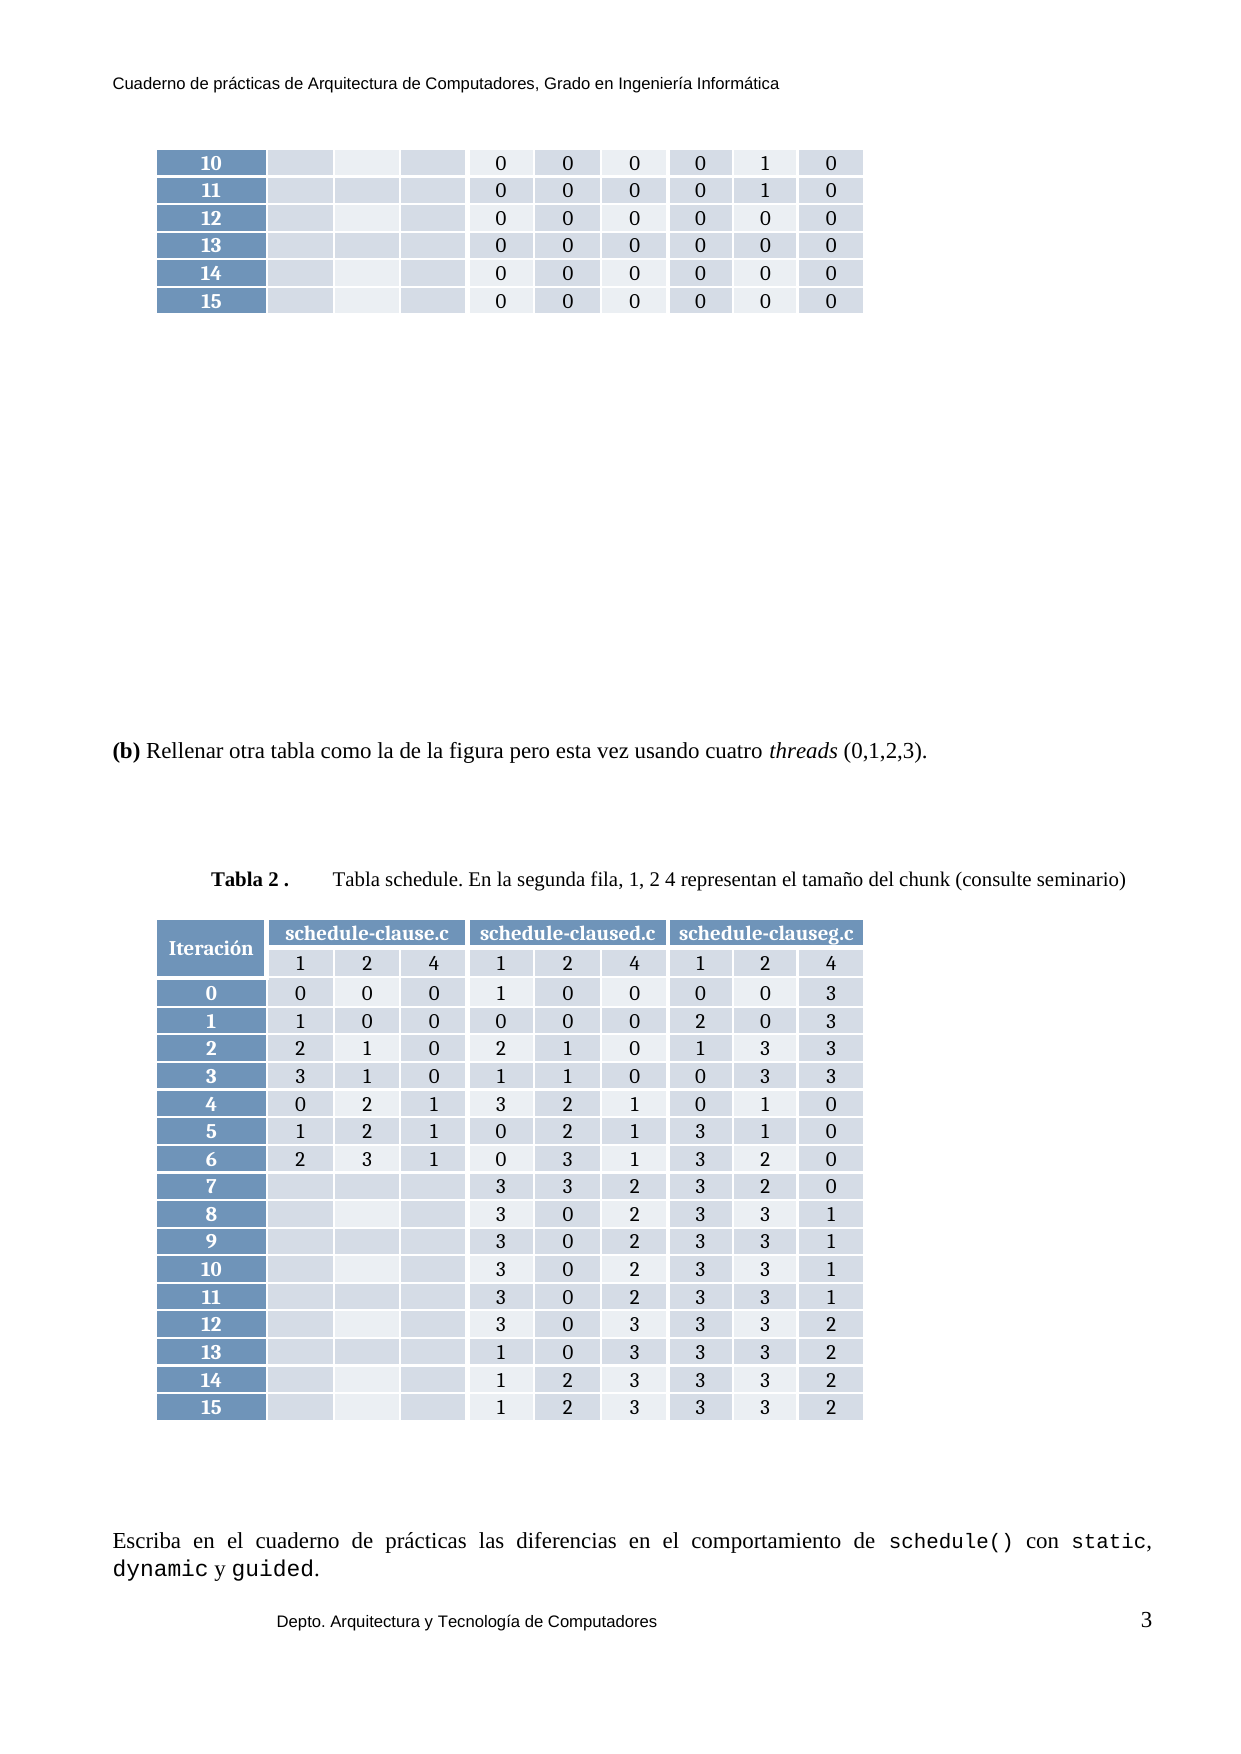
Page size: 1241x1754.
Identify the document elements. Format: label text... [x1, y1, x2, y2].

table_cell 0 [734, 978, 796, 1006]
table_cell 1 [535, 1063, 600, 1088]
table_cell 0 [799, 205, 863, 231]
table_cell [268, 1229, 333, 1254]
list Escriba en el cuaderno de prácticas las diferencias en el comportamiento de schedule() con static, dynamic y guided. [112, 1527, 1152, 1583]
table_cell 3 [670, 1339, 732, 1364]
table_cell 0 [799, 288, 863, 313]
table_cell [401, 1339, 465, 1364]
table_cell 3 [799, 1035, 863, 1061]
table_cell 0 [470, 1146, 533, 1171]
table_cell 0 [602, 205, 666, 231]
table_cell 14 [157, 260, 266, 286]
table_cell 0 [734, 1008, 796, 1033]
table_cell 3 [335, 1146, 399, 1171]
table_cell 0 [670, 1091, 732, 1116]
table_cell 3 [734, 1367, 796, 1392]
table_cell 0 [470, 178, 533, 203]
table_cell 2 [602, 1174, 666, 1199]
table_cell [335, 205, 399, 231]
table_cell 3 [470, 1229, 533, 1254]
table_cell 3 [602, 1311, 666, 1337]
table_cell 1 [799, 1229, 863, 1254]
table_cell 0 [401, 1063, 465, 1088]
table_cell 0 [602, 150, 666, 175]
table_cell 2 [535, 1091, 600, 1116]
table_cell 2 [602, 1201, 666, 1227]
table_cell 0 [799, 1091, 863, 1116]
table_cell 13 [157, 233, 266, 258]
table_cell 0 [799, 1174, 863, 1199]
table_header Tabla schedule. En la segunda fila, 1, 2 4 representan el tamaño del chunk (consulte seminario) [112, 842, 1150, 891]
table_cell 13 [157, 1339, 266, 1364]
table_cell 0 [670, 260, 732, 286]
table_cell 1 [670, 950, 732, 976]
table_cell 3 [734, 1035, 796, 1061]
table_cell 3 [470, 1256, 533, 1282]
table_cell 10 [157, 150, 266, 175]
table_cell 3 [470, 1311, 533, 1337]
table_cell 0 [535, 1256, 600, 1282]
table_cell [268, 233, 333, 258]
table_cell 1 [470, 978, 533, 1006]
table_cell 0 [535, 233, 600, 258]
table_cell 1 [335, 1035, 399, 1061]
table_cell 0 [535, 978, 600, 1006]
table_cell 2 [602, 1256, 666, 1282]
table_cell 3 [470, 1284, 533, 1309]
table_cell 0 [734, 205, 796, 231]
table_cell 3 [535, 1146, 600, 1171]
table_cell 0 [535, 288, 600, 313]
table_cell 4 [602, 950, 666, 976]
table_cell 3 [470, 1174, 533, 1199]
table_cell 0 [535, 1201, 600, 1227]
table_cell 3 [670, 1174, 732, 1199]
table_cell 2 [335, 1091, 399, 1116]
table_cell [335, 1367, 399, 1392]
table_cell [268, 1367, 333, 1392]
table_cell 3 [734, 1229, 796, 1254]
table_cell [335, 1394, 399, 1420]
table_cell 2 [157, 1035, 266, 1061]
table_cell 7 [157, 1174, 266, 1199]
table_cell 0 [799, 178, 863, 203]
table_cell 0 [470, 288, 533, 313]
table_cell 12 [157, 205, 266, 231]
table_header schedule-clause.c [269, 920, 465, 945]
table_cell 3 [799, 1063, 863, 1088]
table_cell [268, 1339, 333, 1364]
table_cell 2 [602, 1229, 666, 1254]
table_cell 0 [535, 1284, 600, 1309]
table_cell 0 [734, 260, 796, 286]
table_cell 0 [602, 260, 666, 286]
table_cell 0 [470, 1008, 533, 1033]
table_cell 1 [157, 1008, 266, 1033]
table_cell 2 [470, 1035, 533, 1061]
table_cell [268, 178, 333, 203]
table_cell 3 [268, 1063, 333, 1088]
table_cell 0 [470, 260, 533, 286]
table_cell 2 [535, 1394, 600, 1420]
table_cell 2 [268, 1035, 333, 1061]
table_cell 2 [335, 1118, 399, 1144]
table_cell 1 [734, 178, 796, 203]
table_cell 1 [535, 1035, 600, 1061]
table_cell 4 [799, 950, 863, 976]
table_cell 1 [734, 1118, 796, 1144]
table_cell [401, 205, 465, 231]
table_cell [401, 233, 465, 258]
table_cell 1 [799, 1201, 863, 1227]
table_cell 3 [734, 1339, 796, 1364]
table_cell [335, 260, 399, 286]
table_cell 2 [602, 1284, 666, 1309]
table_cell 0 [799, 260, 863, 286]
table_cell 0 [401, 1008, 465, 1033]
table_cell 5 [157, 1118, 266, 1144]
table_cell 2 [535, 950, 600, 976]
table_cell [401, 1229, 465, 1254]
table_cell 1 [670, 1035, 732, 1061]
table_cell 11 [157, 178, 266, 203]
table_cell [401, 288, 465, 313]
table_cell [401, 1394, 465, 1420]
table_cell 3 [734, 1256, 796, 1282]
table_cell 15 [157, 288, 266, 313]
table_cell 0 [470, 205, 533, 231]
table_cell 0 [268, 978, 333, 1006]
table_cell 0 [734, 288, 796, 313]
table_cell [335, 1174, 399, 1199]
table_cell 11 [157, 1284, 266, 1309]
table_cell [268, 1284, 333, 1309]
table_cell 3 [799, 1008, 863, 1033]
table_cell 4 [157, 1091, 266, 1116]
table_cell 0 [470, 1118, 533, 1144]
table_cell 2 [535, 1367, 600, 1392]
table_cell 3 [602, 1367, 666, 1392]
table_cell 1 [335, 1063, 399, 1088]
table_cell 0 [157, 980, 266, 1006]
table_cell [268, 1311, 333, 1337]
table_cell 0 [602, 1008, 666, 1033]
table_cell [335, 1339, 399, 1364]
table_cell 0 [799, 1118, 863, 1144]
table_cell 0 [401, 978, 465, 1006]
table_cell 1 [602, 1146, 666, 1171]
table_cell 4 [401, 950, 465, 976]
text (b) Rellenar otra tabla como la de la figura pero esta vez usando cuatro threads (0,1,2,3). [112, 737, 1152, 763]
table_cell 0 [670, 1063, 732, 1088]
table_cell 8 [157, 1201, 266, 1227]
table_cell 3 [535, 1174, 600, 1199]
table_header schedule-clauseg.c [670, 920, 863, 945]
table_cell 0 [401, 1035, 465, 1061]
table_cell 1 [268, 1118, 333, 1144]
table_cell 2 [799, 1394, 863, 1420]
table_cell 0 [670, 150, 732, 175]
table_cell [401, 1201, 465, 1227]
table_cell 2 [335, 950, 399, 976]
table_cell 3 [670, 1229, 732, 1254]
table_cell [401, 1311, 465, 1337]
table_cell 3 [734, 1394, 796, 1420]
table_cell 1 [799, 1284, 863, 1309]
table_cell [401, 1367, 465, 1392]
table_cell 9 [157, 1229, 266, 1254]
table_cell 1 [470, 1063, 533, 1088]
table_cell 3 [670, 1311, 732, 1337]
table_cell 0 [602, 288, 666, 313]
table_cell 0 [799, 233, 863, 258]
table_cell 3 [734, 1284, 796, 1309]
table_cell [335, 1256, 399, 1282]
table_cell 0 [670, 233, 732, 258]
table_cell 15 [157, 1394, 266, 1420]
table_cell 3 [670, 1284, 732, 1309]
table_cell 0 [268, 1091, 333, 1116]
table_cell 1 [470, 1367, 533, 1392]
table_cell [335, 1311, 399, 1337]
table_cell [401, 150, 465, 175]
table_cell 3 [734, 1311, 796, 1337]
table_cell [268, 1256, 333, 1282]
table_cell [268, 288, 333, 313]
table_cell 3 [157, 1063, 266, 1088]
table_cell 1 [268, 1008, 333, 1033]
table_cell [401, 1174, 465, 1199]
table_cell 2 [734, 1174, 796, 1199]
table_cell 3 [602, 1394, 666, 1420]
table_cell 3 [734, 1063, 796, 1088]
table_cell 2 [670, 1008, 732, 1033]
table_cell 3 [470, 1201, 533, 1227]
table_cell 2 [535, 1118, 600, 1144]
table_cell 3 [799, 978, 863, 1006]
table_cell 2 [734, 1146, 796, 1171]
table_cell 2 [799, 1367, 863, 1392]
table_cell [268, 1174, 333, 1199]
table_cell 0 [335, 978, 399, 1006]
table_cell [268, 150, 333, 175]
table_cell 10 [157, 1256, 266, 1282]
table_cell 2 [799, 1339, 863, 1364]
table_cell 2 [799, 1311, 863, 1337]
table_cell [335, 288, 399, 313]
table_cell [335, 178, 399, 203]
table_cell 0 [470, 233, 533, 258]
table_cell 0 [535, 150, 600, 175]
table_cell [268, 1201, 333, 1227]
table_cell 0 [670, 288, 732, 313]
table_cell [335, 1229, 399, 1254]
table_cell 1 [470, 1394, 533, 1420]
table_cell 0 [535, 1008, 600, 1033]
table_cell 0 [535, 205, 600, 231]
table_cell 0 [470, 150, 533, 175]
table_cell 6 [157, 1146, 266, 1171]
table_cell 0 [602, 978, 666, 1006]
table_cell 3 [670, 1118, 732, 1144]
table_cell 1 [401, 1118, 465, 1144]
table_cell [268, 260, 333, 286]
table_cell [335, 1284, 399, 1309]
table_cell 0 [335, 1008, 399, 1033]
table_cell 3 [670, 1146, 732, 1171]
table_cell 1 [269, 950, 333, 976]
table_cell 0 [670, 178, 732, 203]
table_cell 1 [401, 1091, 465, 1116]
table_cell 0 [602, 233, 666, 258]
table_cell [268, 205, 333, 231]
table_cell 1 [799, 1256, 863, 1282]
table_cell [401, 1256, 465, 1282]
table_cell 3 [670, 1394, 732, 1420]
table_cell 1 [602, 1118, 666, 1144]
table_cell 3 [734, 1201, 796, 1227]
table_cell 0 [535, 260, 600, 286]
table_cell 3 [670, 1367, 732, 1392]
table_cell 0 [670, 978, 732, 1006]
table_cell 1 [734, 1091, 796, 1116]
table_cell [401, 1284, 465, 1309]
table_cell 1 [401, 1146, 465, 1171]
table_cell 0 [535, 178, 600, 203]
table_cell [112, 891, 1150, 918]
table_cell 1 [602, 1091, 666, 1116]
table_cell [335, 1201, 399, 1227]
table_cell 0 [535, 1311, 600, 1337]
table_cell 14 [157, 1367, 266, 1392]
table_cell [335, 233, 399, 258]
table_cell 0 [734, 233, 796, 258]
table_cell 3 [470, 1091, 533, 1116]
table_cell [401, 260, 465, 286]
table_cell 0 [535, 1339, 600, 1364]
table_cell 0 [799, 150, 863, 175]
table_header schedule-claused.c [470, 920, 666, 945]
table_cell 1 [470, 1339, 533, 1364]
table_header Iteración [157, 920, 264, 976]
table_cell [401, 178, 465, 203]
table_cell [335, 150, 399, 175]
table_cell 2 [268, 1146, 333, 1171]
table_cell 1 [734, 150, 796, 175]
table_cell 1 [470, 950, 533, 976]
table_cell 12 [157, 1311, 266, 1337]
table_cell [268, 1394, 333, 1420]
table_cell 3 [602, 1339, 666, 1364]
table_cell 0 [535, 1229, 600, 1254]
table_cell 0 [799, 1146, 863, 1171]
table_cell 0 [670, 205, 732, 231]
table_cell 2 [734, 950, 796, 976]
table_cell 0 [602, 178, 666, 203]
table_cell 3 [670, 1256, 732, 1282]
table_cell 3 [670, 1201, 732, 1227]
table_cell 0 [602, 1035, 666, 1061]
table_cell 0 [602, 1063, 666, 1088]
